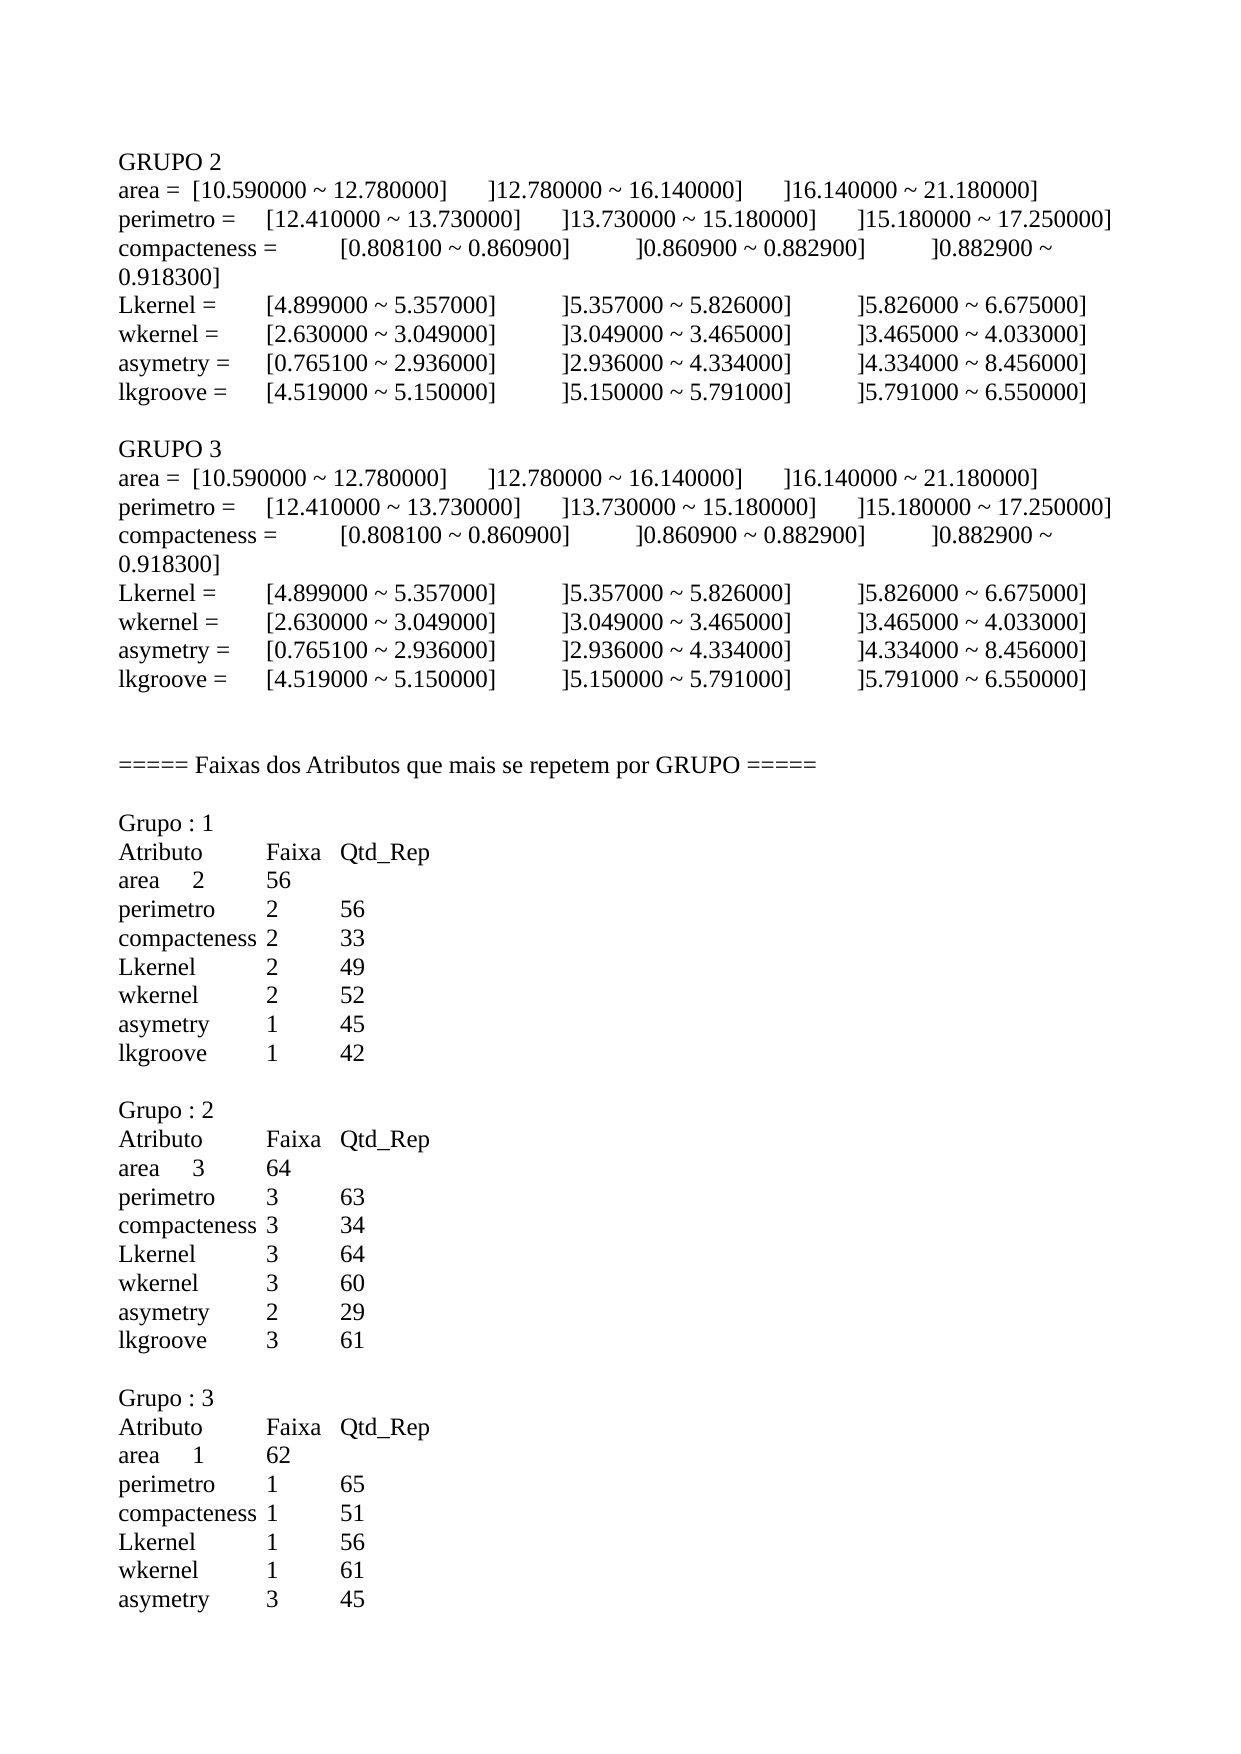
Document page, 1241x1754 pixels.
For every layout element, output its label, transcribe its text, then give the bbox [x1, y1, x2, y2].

text compacteness = [0.808100 ~ 0.860900] ]0.860900 ~ 0.882900] ]0.882900 ~ 0.918300] [118, 521, 1122, 578]
text compacteness 3 34 [118, 1211, 1122, 1239]
text wkernel 3 60 [118, 1268, 1122, 1297]
text area = [10.590000 ~ 12.780000] ]12.780000 ~ 16.140000] ]16.140000 ~ 21.180000] [118, 463, 1122, 492]
text GRUPO 2 [118, 147, 1122, 176]
text perimetro = [12.410000 ~ 13.730000] ]13.730000 ~ 15.180000] ]15.180000 ~ 17.250000] [118, 492, 1122, 521]
text wkernel 2 52 [118, 981, 1122, 1009]
text Lkernel 1 56 [118, 1527, 1122, 1556]
text Atributo Faixa Qtd_Rep [118, 837, 1122, 866]
text compacteness = [0.808100 ~ 0.860900] ]0.860900 ~ 0.882900] ]0.882900 ~ 0.918300] [118, 233, 1122, 291]
text Atributo Faixa Qtd_Rep [118, 1124, 1122, 1153]
text area 3 64 [118, 1153, 1122, 1182]
text Grupo : 2 [118, 1096, 1122, 1124]
text Grupo : 1 [118, 808, 1122, 837]
text Lkernel = [4.899000 ~ 5.357000] ]5.357000 ~ 5.826000] ]5.826000 ~ 6.675000] [118, 291, 1122, 319]
text perimetro 2 56 [118, 894, 1122, 923]
text lkgroove = [4.519000 ~ 5.150000] ]5.150000 ~ 5.791000] ]5.791000 ~ 6.550000] [118, 377, 1122, 406]
text area 2 56 [118, 866, 1122, 894]
text lkgroove 1 42 [118, 1038, 1122, 1067]
text wkernel = [2.630000 ~ 3.049000] ]3.049000 ~ 3.465000] ]3.465000 ~ 4.033000] [118, 319, 1122, 348]
text perimetro 3 63 [118, 1182, 1122, 1211]
text wkernel 1 61 [118, 1556, 1122, 1584]
text Atributo Faixa Qtd_Rep [118, 1412, 1122, 1441]
text lkgroove 3 61 [118, 1326, 1122, 1354]
text area 1 62 [118, 1441, 1122, 1469]
text compacteness 1 51 [118, 1498, 1122, 1527]
text GRUPO 3 [118, 434, 1122, 463]
text Lkernel = [4.899000 ~ 5.357000] ]5.357000 ~ 5.826000] ]5.826000 ~ 6.675000] [118, 578, 1122, 607]
text Grupo : 3 [118, 1383, 1122, 1412]
text asymetry = [0.765100 ~ 2.936000] ]2.936000 ~ 4.334000] ]4.334000 ~ 8.456000] [118, 348, 1122, 377]
text perimetro 1 65 [118, 1469, 1122, 1498]
text wkernel = [2.630000 ~ 3.049000] ]3.049000 ~ 3.465000] ]3.465000 ~ 4.033000] [118, 607, 1122, 636]
text ===== Faixas dos Atributos que mais se repetem por GRUPO ===== [118, 751, 1122, 779]
text asymetry 1 45 [118, 1009, 1122, 1038]
text asymetry 3 45 [118, 1584, 1122, 1613]
text asymetry = [0.765100 ~ 2.936000] ]2.936000 ~ 4.334000] ]4.334000 ~ 8.456000] [118, 636, 1122, 664]
text area = [10.590000 ~ 12.780000] ]12.780000 ~ 16.140000] ]16.140000 ~ 21.180000] [118, 176, 1122, 204]
text lkgroove = [4.519000 ~ 5.150000] ]5.150000 ~ 5.791000] ]5.791000 ~ 6.550000] [118, 664, 1122, 693]
text perimetro = [12.410000 ~ 13.730000] ]13.730000 ~ 15.180000] ]15.180000 ~ 17.250000] [118, 204, 1122, 233]
text compacteness 2 33 [118, 923, 1122, 952]
text asymetry 2 29 [118, 1297, 1122, 1326]
text Lkernel 3 64 [118, 1239, 1122, 1268]
text Lkernel 2 49 [118, 952, 1122, 981]
